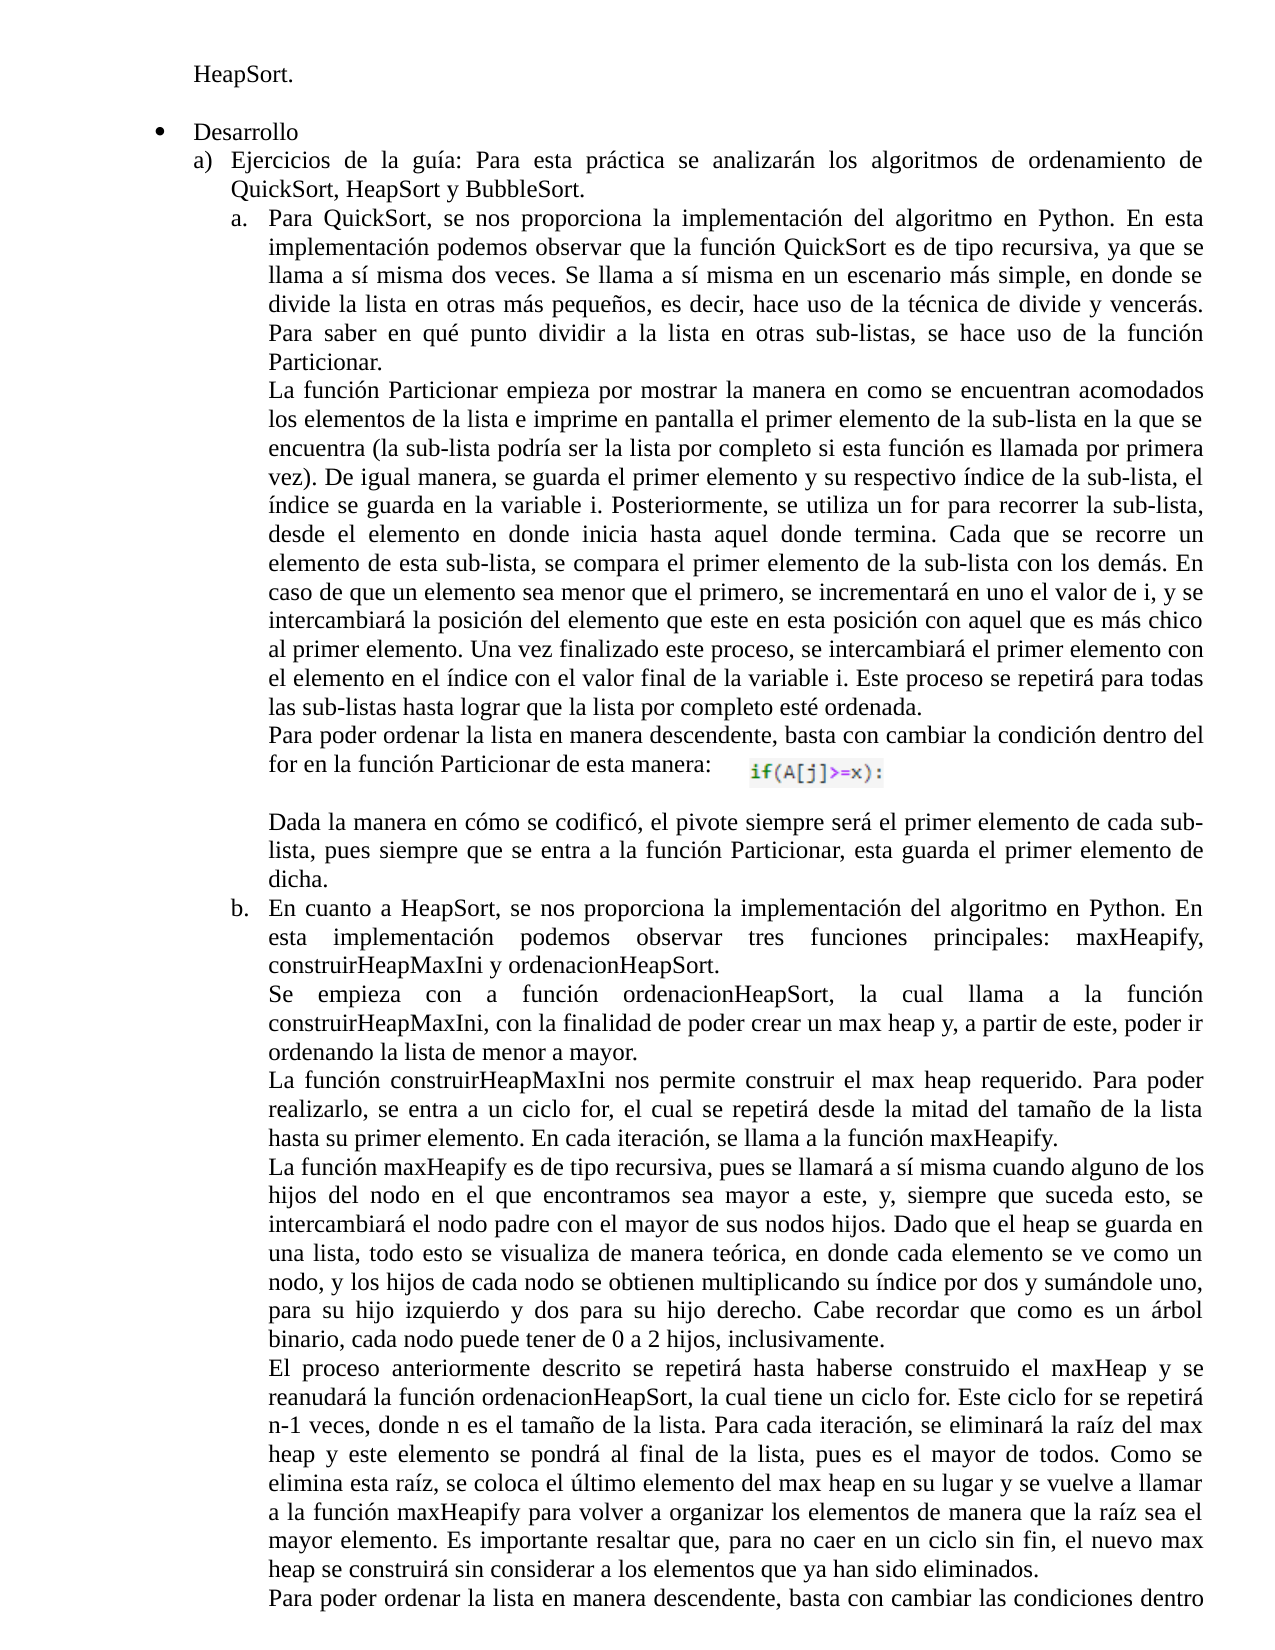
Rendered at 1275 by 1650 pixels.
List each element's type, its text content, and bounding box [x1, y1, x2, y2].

text Se empieza con a función ordenacionHeapSort, la cual llama a la función construirHeapMaxIni, con la finalidad de poder crear un max heap y, a partir de este, poder ir ordenando la lista de menor a mayor. [268, 979, 1205, 1065]
list Ejercicios de la guía: Para esta práctica se analizarán los algoritmos de ordenamiento de QuickSort, HeapSort y BubbleSort. [193, 145, 1205, 203]
text La función construirHeapMaxIni nos permite construir el max heap requerido. Para poder realizarlo, se entra a un ciclo for, el cual se repetirá desde la mitad del tamaño de la lista hasta su primer elemento. En cada iteración, se llama a la función maxHeapify. [268, 1065, 1205, 1152]
list Desarrollo [156, 117, 1205, 145]
list En cuanto a HeapSort, se nos proporciona la implementación del algoritmo en Python. En esta implementación podemos observar tres funciones principales: maxHeapify, construirHeapMaxIni y ordenacionHeapSort. [231, 893, 1205, 979]
text HeapSort. [193, 59, 1205, 88]
text La función Particionar empieza por mostrar la manera en como se encuentran acomodados los elementos de la lista e imprime en pantalla el primer elemento de la sub-lista en la que se encuentra (la sub-lista podría ser la lista por completo si esta función es llamada por primera vez). De igual manera, se guarda el primer elemento y su respectivo índice de la sub-lista, el índice se guarda en la variable i. Posteriormente, se utiliza un for para recorrer la sub-lista, desde el elemento en donde inicia hasta aquel donde termina. Cada que se recorre un elemento de esta sub-lista, se compara el primer elemento de la sub-lista con los demás. En caso de que un elemento sea menor que el primero, se incrementará en uno el valor de i, y se intercambiará la posición del elemento que este en esta posición con aquel que es más chico al primer elemento. Una vez finalizado este proceso, se intercambiará el primer elemento con el elemento en el índice con el valor final de la variable i. Este proceso se repetirá para todas las sub-listas hasta lograr que la lista por completo esté ordenada. [268, 375, 1205, 720]
text Dada la manera en cómo se codificó, el pivote siempre será el primer elemento de cada sub-lista, pues siempre que se entra a la función Particionar, esta guarda el primer elemento de dicha. [268, 807, 1205, 893]
text Para poder ordenar la lista en manera descendente, basta con cambiar la condición dentro del for en la función Particionar de esta manera: [268, 720, 1205, 778]
text La función maxHeapify es de tipo recursiva, pues se llamará a sí misma cuando alguno de los hijos del nodo en el que encontramos sea mayor a este, y, siempre que suceda esto, se intercambiará el nodo padre con el mayor de sus nodos hijos. Dado que el heap se guarda en una lista, todo esto se visualiza de manera teórica, en donde cada elemento se ve como un nodo, y los hijos de cada nodo se obtienen multiplicando su índice por dos y sumándole uno, para su hijo izquierdo y dos para su hijo derecho. Cabe recordar que como es un árbol binario, cada nodo puede tener de 0 a 2 hijos, inclusivamente. [268, 1152, 1205, 1353]
text El proceso anteriormente descrito se repetirá hasta haberse construido el maxHeap y se reanudará la función ordenacionHeapSort, la cual tiene un ciclo for. Este ciclo for se repetirá n-1 veces, donde n es el tamaño de la lista. Para cada iteración, se eliminará la raíz del max heap y este elemento se pondrá al final de la lista, pues es el mayor de todos. Como se elimina esta raíz, se coloca el último elemento del max heap en su lugar y se vuelve a llamar a la función maxHeapify para volver a organizar los elementos de manera que la raíz sea el mayor elemento. Es importante resaltar que, para no caer en un ciclo sin fin, el nuevo max heap se construirá sin considerar a los elementos que ya han sido eliminados. [268, 1353, 1205, 1583]
list Para QuickSort, se nos proporciona la implementación del algoritmo en Python. En esta implementación podemos observar que la función QuickSort es de tipo recursiva, ya que se llama a sí misma dos veces. Se llama a sí misma en un escenario más simple, en donde se divide la lista en otras más pequeños, es decir, hace uso de la técnica de divide y vencerás. Para saber en qué punto dividir a la lista en otras sub-listas, se hace uso de la función Particionar. [231, 203, 1205, 375]
text Para poder ordenar la lista en manera descendente, basta con cambiar las condiciones dentro [268, 1583, 1205, 1612]
